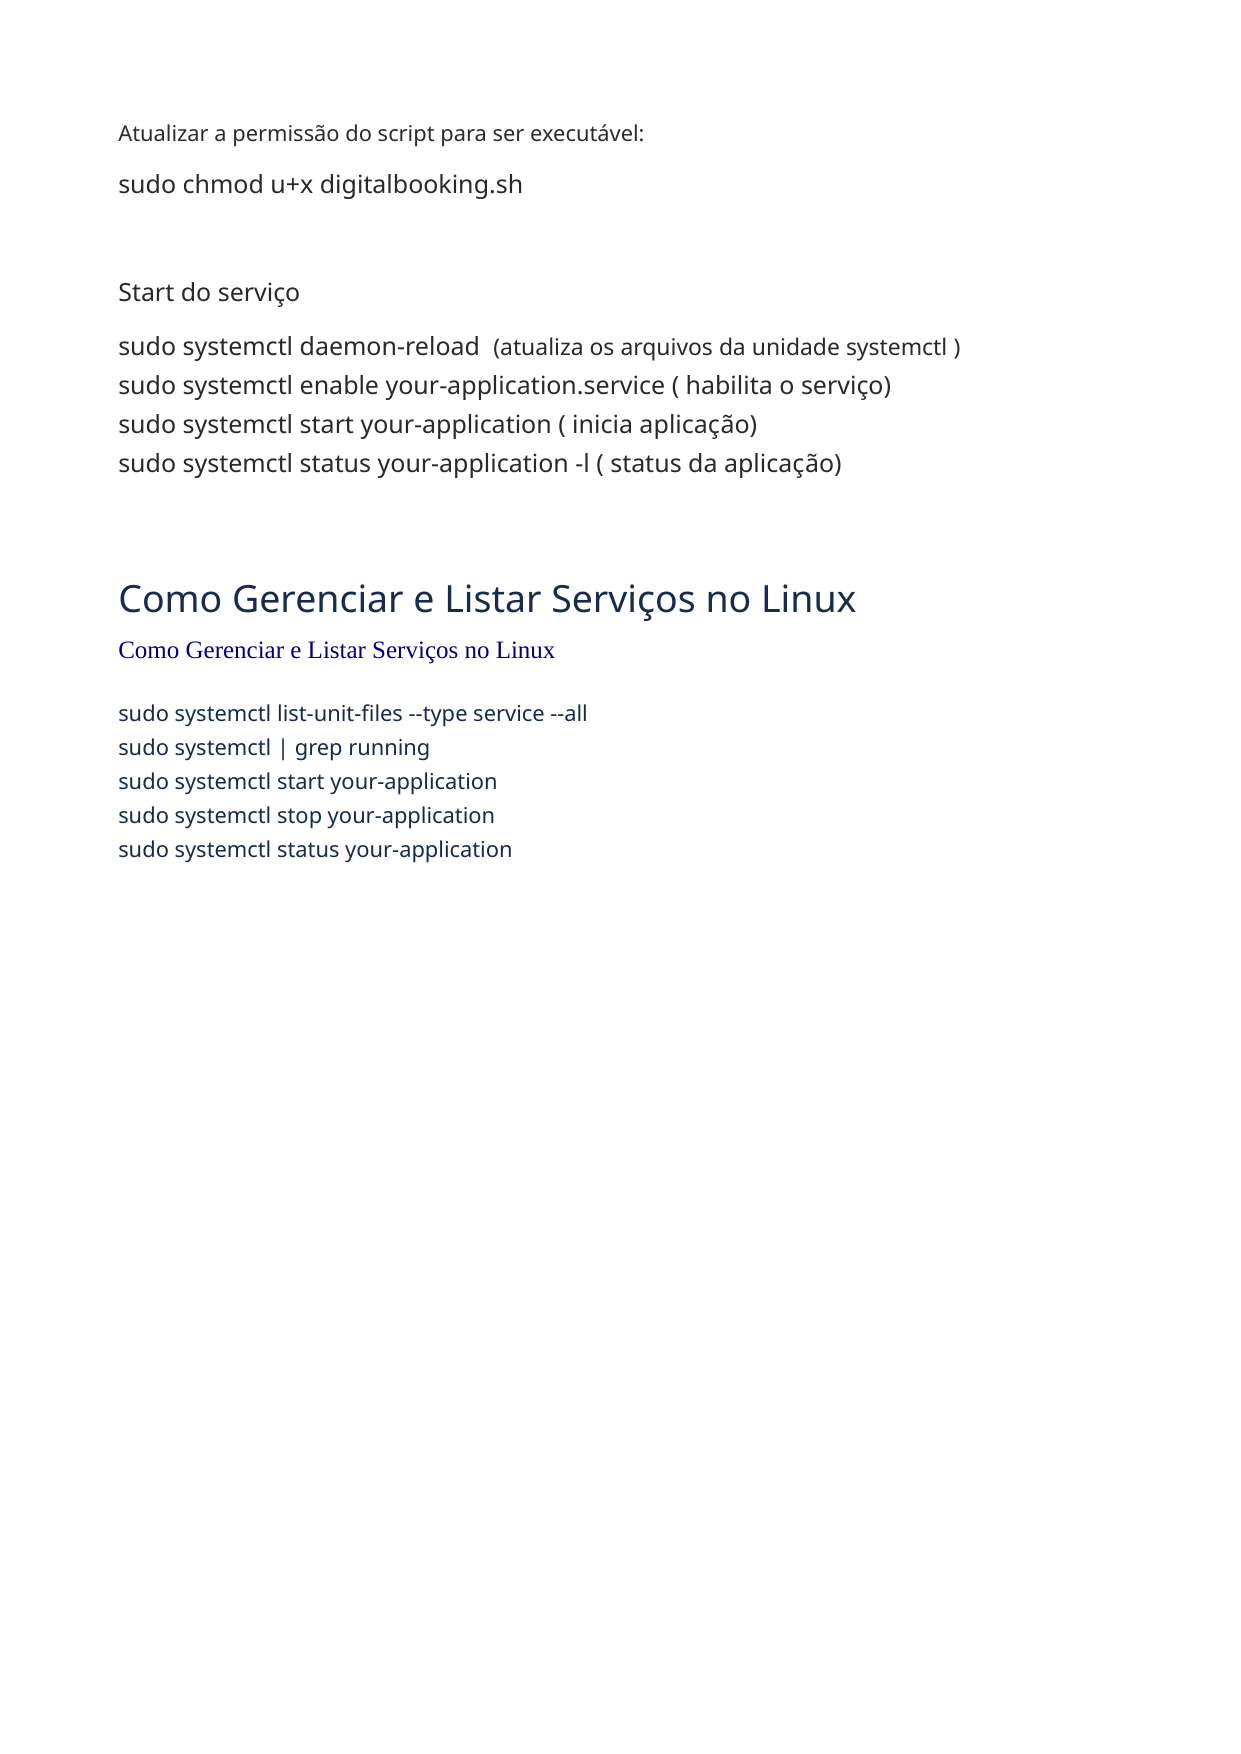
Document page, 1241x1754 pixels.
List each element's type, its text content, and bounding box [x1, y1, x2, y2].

text Como Gerenciar e Listar Serviços no Linux [118, 636, 1122, 664]
text sudo systemctl list-unit-files --type service --all sudo systemctl | grep running sudo systemctl start your-application sudo systemctl stop your-application sudo systemctl status your-application [118, 698, 1122, 864]
text sudo systemctl daemon-reload (atualiza os arquivos da unidade systemctl ) sudo systemctl enable your-application.service ( habilita o serviço) sudo systemctl start your-application ( inicia aplicação) sudo systemctl status your-application -l ( status da aplicação) [118, 328, 1122, 480]
text Atualizar a permissão do script para ser executável: [118, 118, 1122, 148]
text Start do serviço [118, 274, 1122, 308]
text sudo chmod u+x digitalbooking.sh [118, 167, 1122, 201]
subtitle Como Gerenciar e Listar Serviços no Linux [118, 572, 1122, 623]
